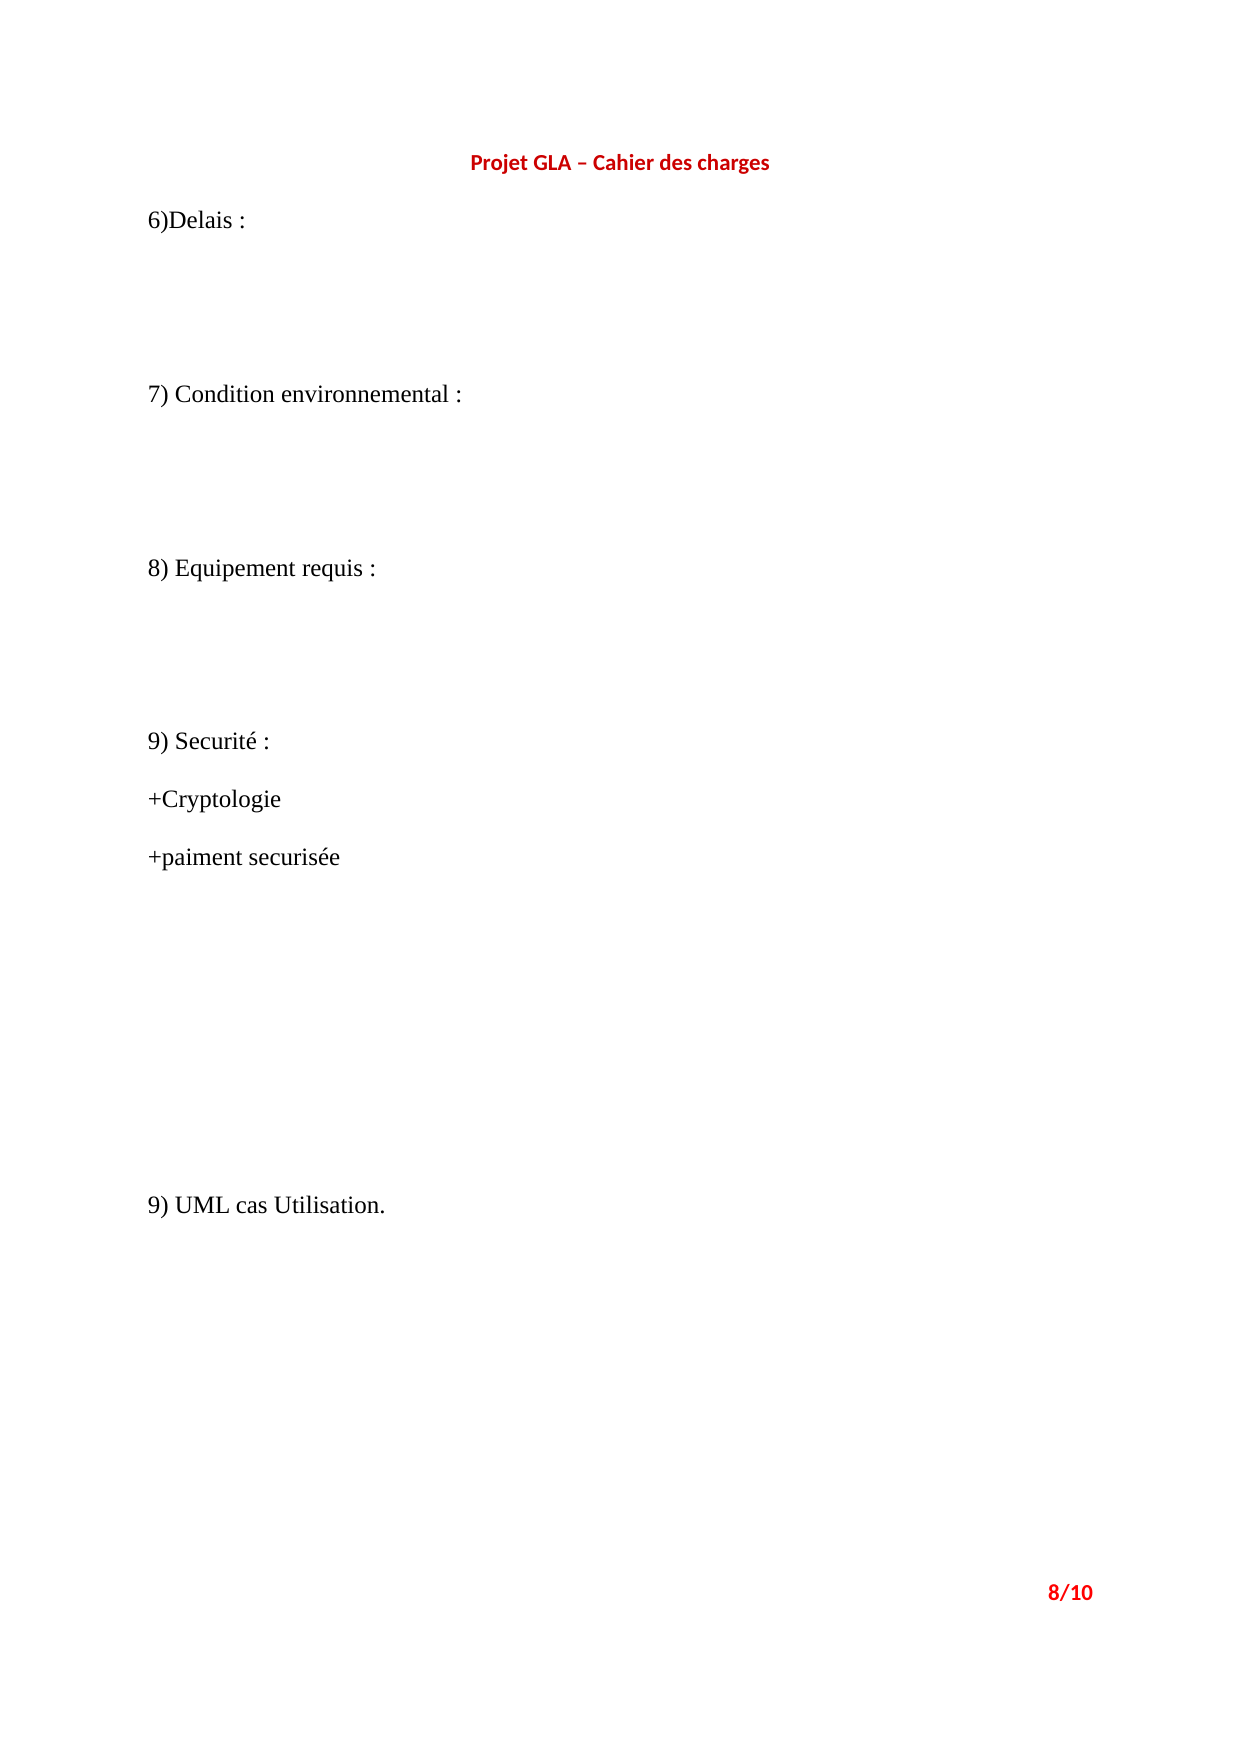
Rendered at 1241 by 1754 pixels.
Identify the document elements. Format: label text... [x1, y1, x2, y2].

text 7) Condition environnemental : [148, 379, 1093, 408]
text +Cryptologie [148, 784, 1093, 813]
text 8) Equipement requis : [148, 553, 1093, 581]
text 9) UML cas Utilisation. [148, 1190, 1093, 1218]
text 9) Securité : [148, 726, 1093, 755]
text 6)Delais : [148, 205, 1093, 234]
text +paiment securisée [148, 842, 1093, 871]
